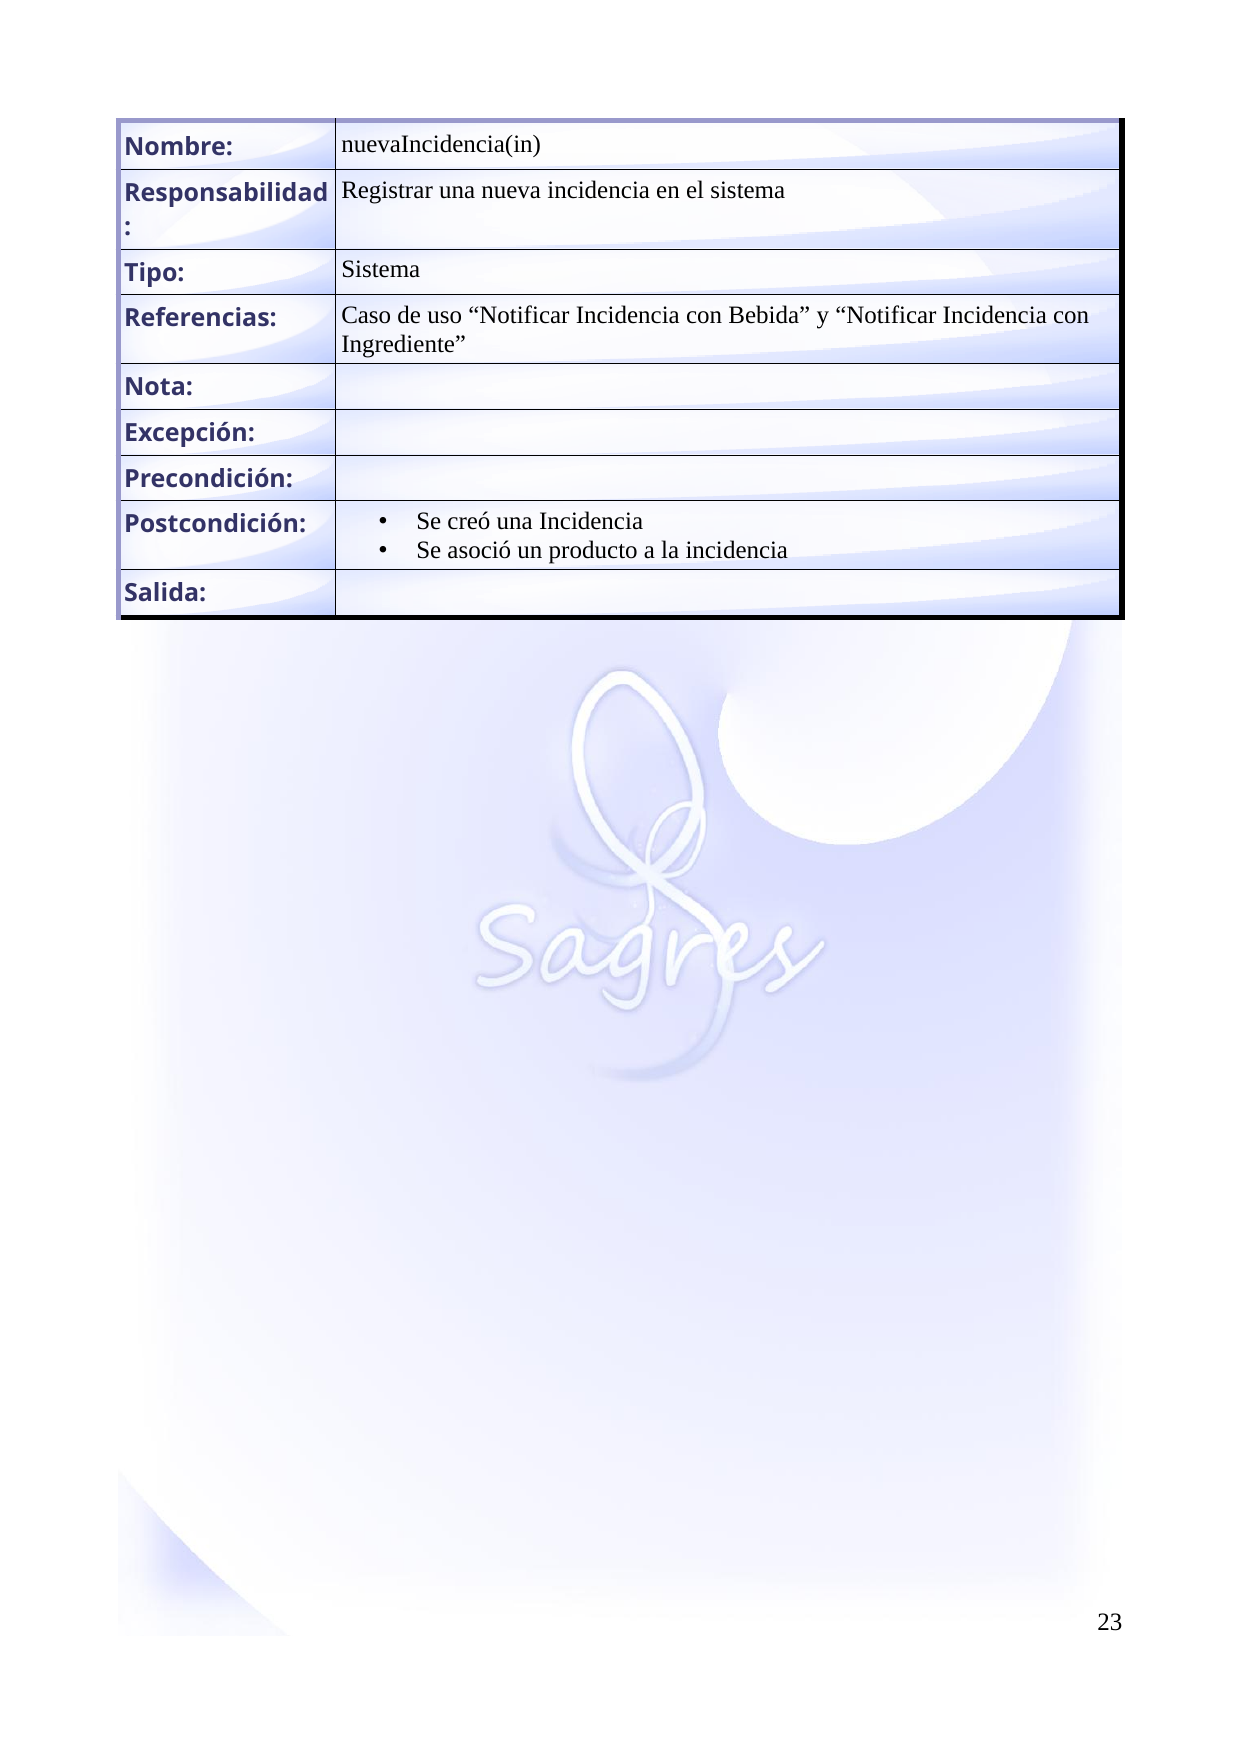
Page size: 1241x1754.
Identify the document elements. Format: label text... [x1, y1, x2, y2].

table_cell Nota: [121, 364, 335, 409]
table_header nuevaIncidencia(in) [336, 123, 1119, 169]
table_cell Registrar una nueva incidencia en el sistema [336, 170, 1119, 248]
table_cell Salida: [121, 570, 335, 615]
table_cell [336, 410, 1119, 454]
table_cell [336, 364, 1119, 409]
picture [118, 620, 1122, 1636]
table_cell Se creó una Incidencia Se asoció un producto a la incidencia [336, 501, 1119, 569]
table_cell Sistema [336, 250, 1119, 294]
table_cell Excepción: [121, 410, 335, 454]
table_cell Tipo: [121, 250, 335, 294]
table_cell Precondición: [121, 456, 335, 500]
table_cell Responsabilidad: [121, 170, 335, 248]
table_header Nombre: [121, 123, 335, 169]
table_cell Caso de uso “Notificar Incidencia con Bebida” y “Notificar Incidencia con Ingrediente” [336, 295, 1119, 363]
table_cell Referencias: [121, 295, 335, 363]
table_cell [336, 456, 1119, 500]
table_cell [336, 570, 1119, 615]
table_cell Postcondición: [121, 501, 335, 569]
